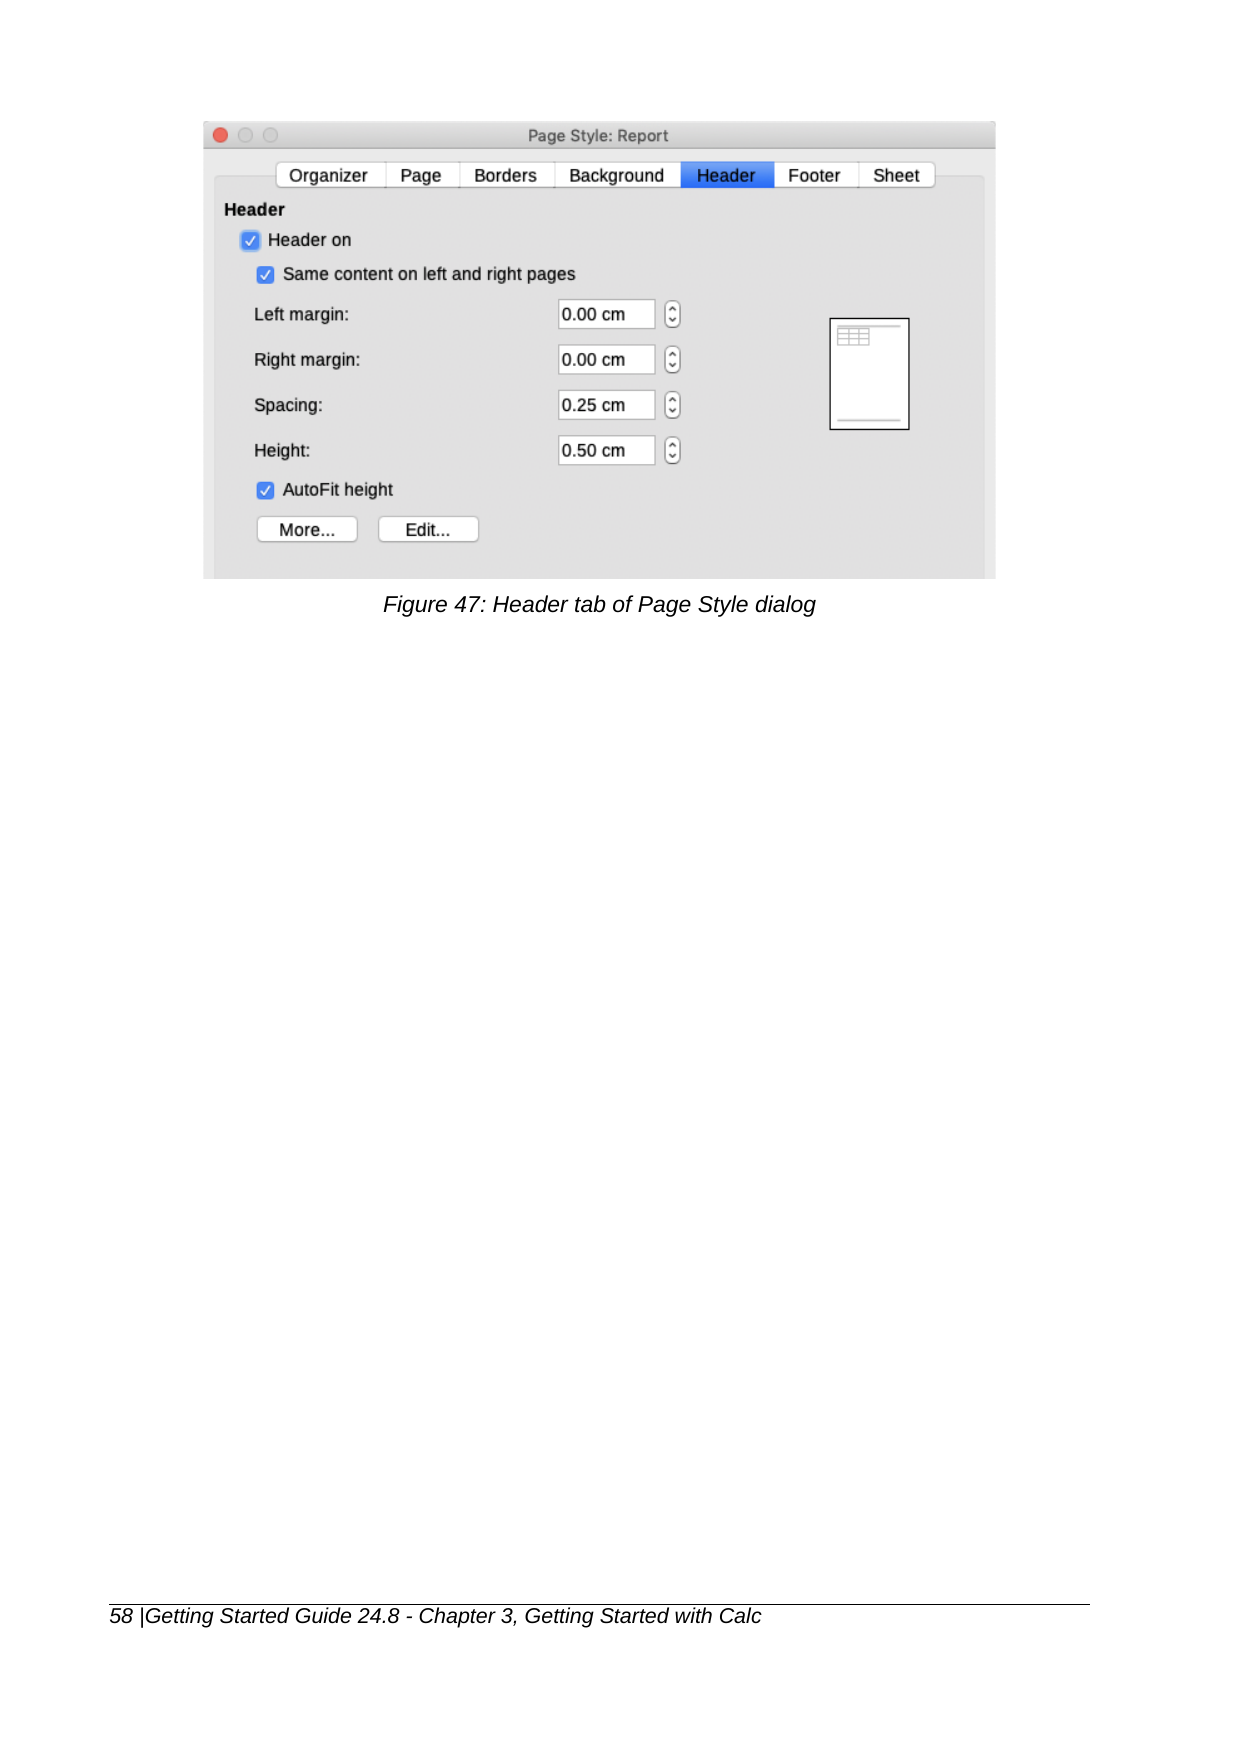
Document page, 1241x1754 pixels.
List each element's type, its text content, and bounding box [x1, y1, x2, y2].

picture [203, 121, 996, 579]
text Figure 47: Header tab of Page Style dialog [203, 591, 996, 617]
